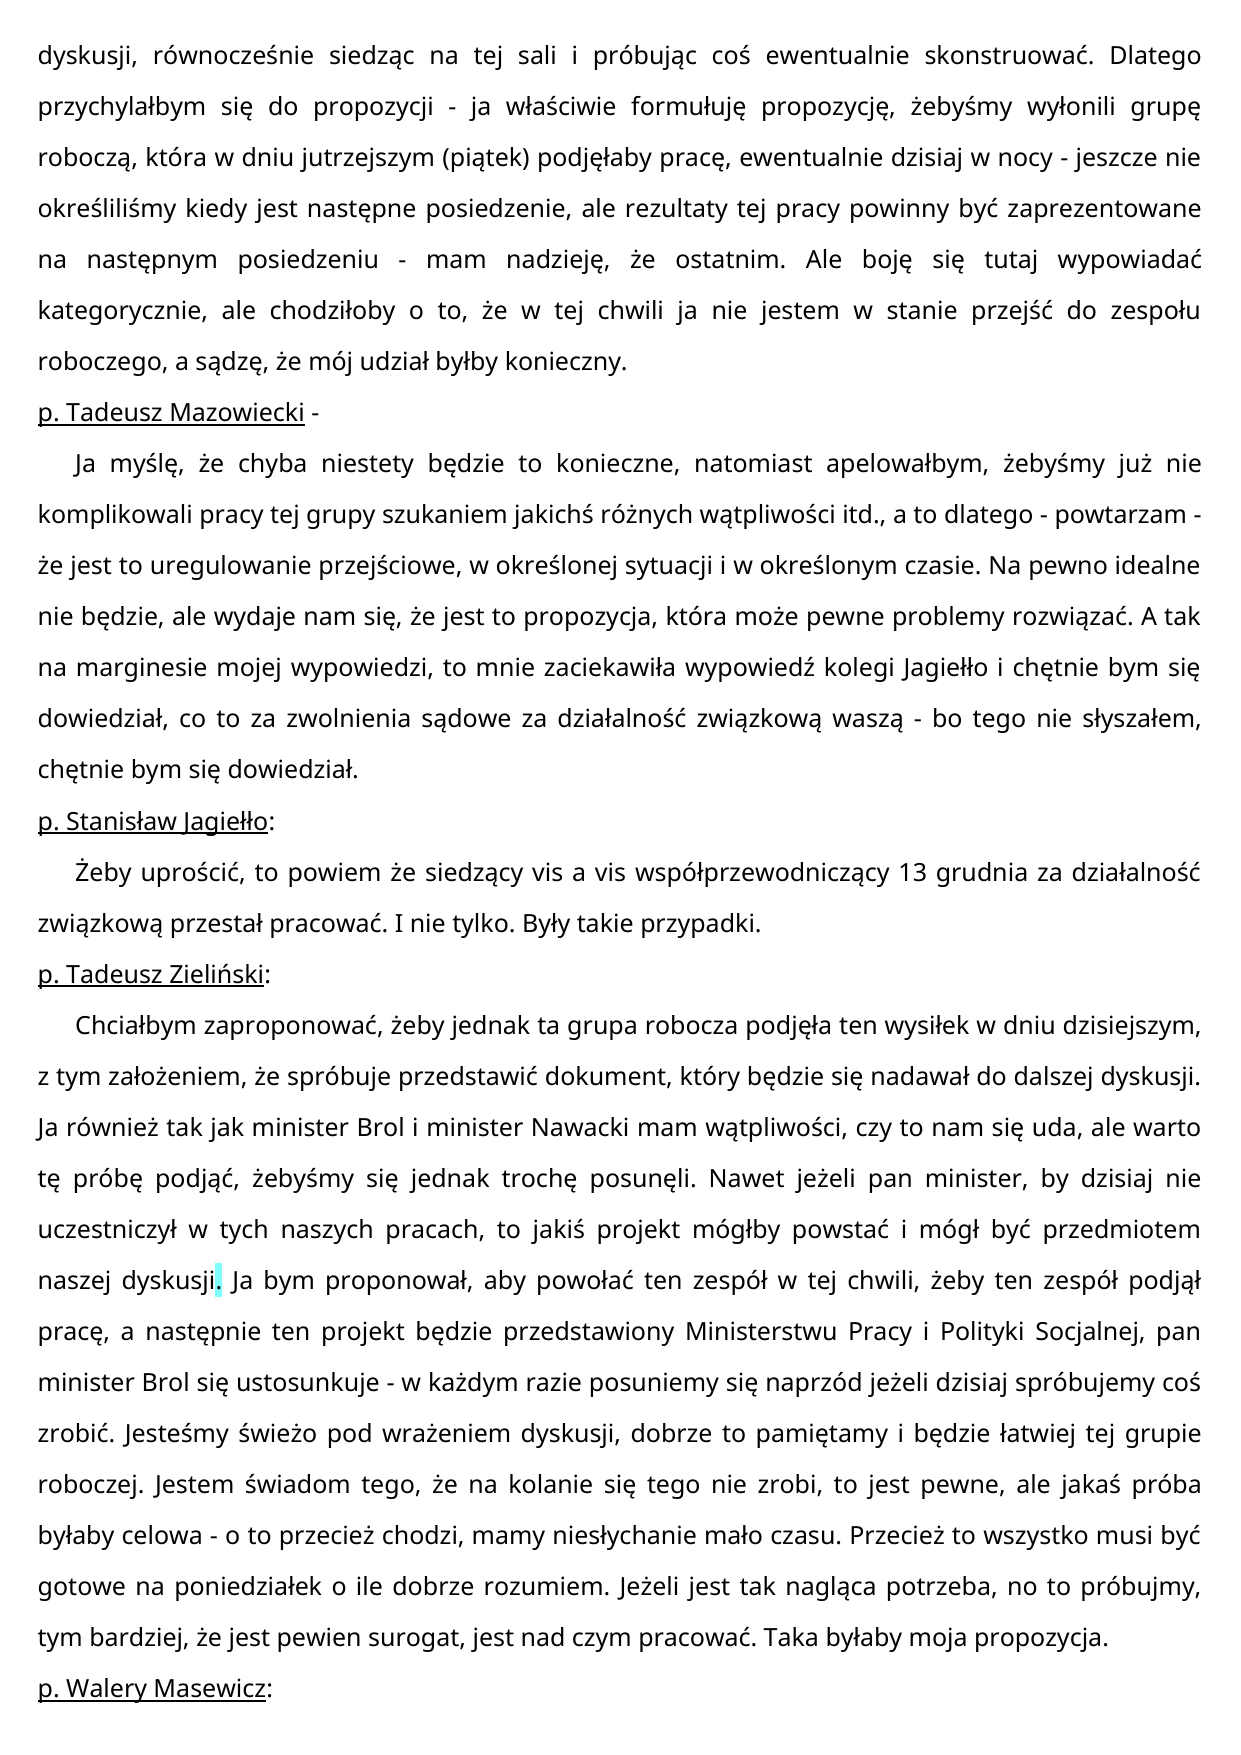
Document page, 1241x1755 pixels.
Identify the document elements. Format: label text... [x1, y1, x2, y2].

text Ja myślę, że chyba niestety będzie to konieczne, natomiast apelowałbym, żebyśmy już nie komplikowali pracy tej grupy szukaniem jakichś różnych wątpliwości itd., a to dlatego - powtarzam - że jest to uregulowanie przejściowe, w określonej sytuacji i w określonym czasie. Na pewno idealne nie będzie, ale wydaje nam się, że jest to propozycja, która może pewne problemy rozwiązać. A tak na marginesie mojej wypowiedzi, to mnie zaciekawiła wypowiedź kolegi Jagiełło i chętnie bym się dowiedział, co to za zwolnienia sądowe za działalność związkową waszą - bo tego nie słyszałem, chętnie bym się dowiedział. [37, 446, 1203, 786]
text Żeby uprościć, to powiem że siedzący vis a vis współprzewodniczący 13 grudnia za działalność związkową przestał pracować. I nie tylko. Były takie przypadki. [37, 854, 1203, 939]
text p. Tadeusz Mazowiecki - [37, 395, 1203, 429]
text p. Walery Masewicz: [37, 1671, 1203, 1705]
text Chciałbym zaproponować, żeby jednak ta grupa robocza podjęła ten wysiłek w dniu dzisiejszym, z tym założeniem, że spróbuje przedstawić dokument, który będzie się nadawał do dalszej dyskusji. Ja również tak jak minister Brol i minister Nawacki mam wątpliwości, czy to nam się uda, ale warto tę próbę podjąć, żebyśmy się jednak trochę posunęli. Nawet jeżeli pan minister, by dzisiaj nie uczestniczył w tych naszych pracach, to jakiś projekt mógłby powstać i mógł być przedmiotem naszej dyskusji. Ja bym proponował, aby powołać ten zespół w tej chwili, żeby ten zespół podjął pracę, a następnie ten projekt będzie przedstawiony Ministerstwu Pracy i Polityki Socjalnej, pan minister Brol się ustosunkuje - w każdym razie posuniemy się naprzód jeżeli dzisiaj spróbujemy coś zrobić. Jesteśmy świeżo pod wrażeniem dyskusji, dobrze to pamiętamy i będzie łatwiej tej grupie roboczej. Jestem świadom tego, że na kolanie się tego nie zrobi, to jest pewne, ale jakaś próba byłaby celowa - o to przecież chodzi, mamy niesłychanie mało czasu. Przecież to wszystko musi być gotowe na poniedziałek o ile dobrze rozumiem. Jeżeli jest tak nagląca potrzeba, no to próbujmy, tym bardziej, że jest pewien surogat, jest nad czym pracować. Taka byłaby moja propozycja. [37, 1007, 1203, 1654]
text p. Tadeusz Zieliński: [37, 956, 1203, 990]
text p. Stanisław Jagiełło: [37, 803, 1203, 837]
text dyskusji, równocześnie siedząc na tej sali i próbując coś ewentualnie skonstruować. Dlatego przychylałbym się do propozycji - ja właściwie formułuję propozycję, żebyśmy wyłonili grupę roboczą, która w dniu jutrzejszym (piątek) podjęłaby pracę, ewentualnie dzisiaj w nocy - jeszcze nie określiliśmy kiedy jest następne posiedzenie, ale rezultaty tej pracy powinny być zaprezentowane na następnym posiedzeniu - mam nadzieję, że ostatnim. Ale boję się tutaj wypowiadać kategorycznie, ale chodziłoby o to, że w tej chwili ja nie jestem w stanie przejść do zespołu roboczego, a sądzę, że mój udział byłby konieczny. [37, 37, 1203, 378]
